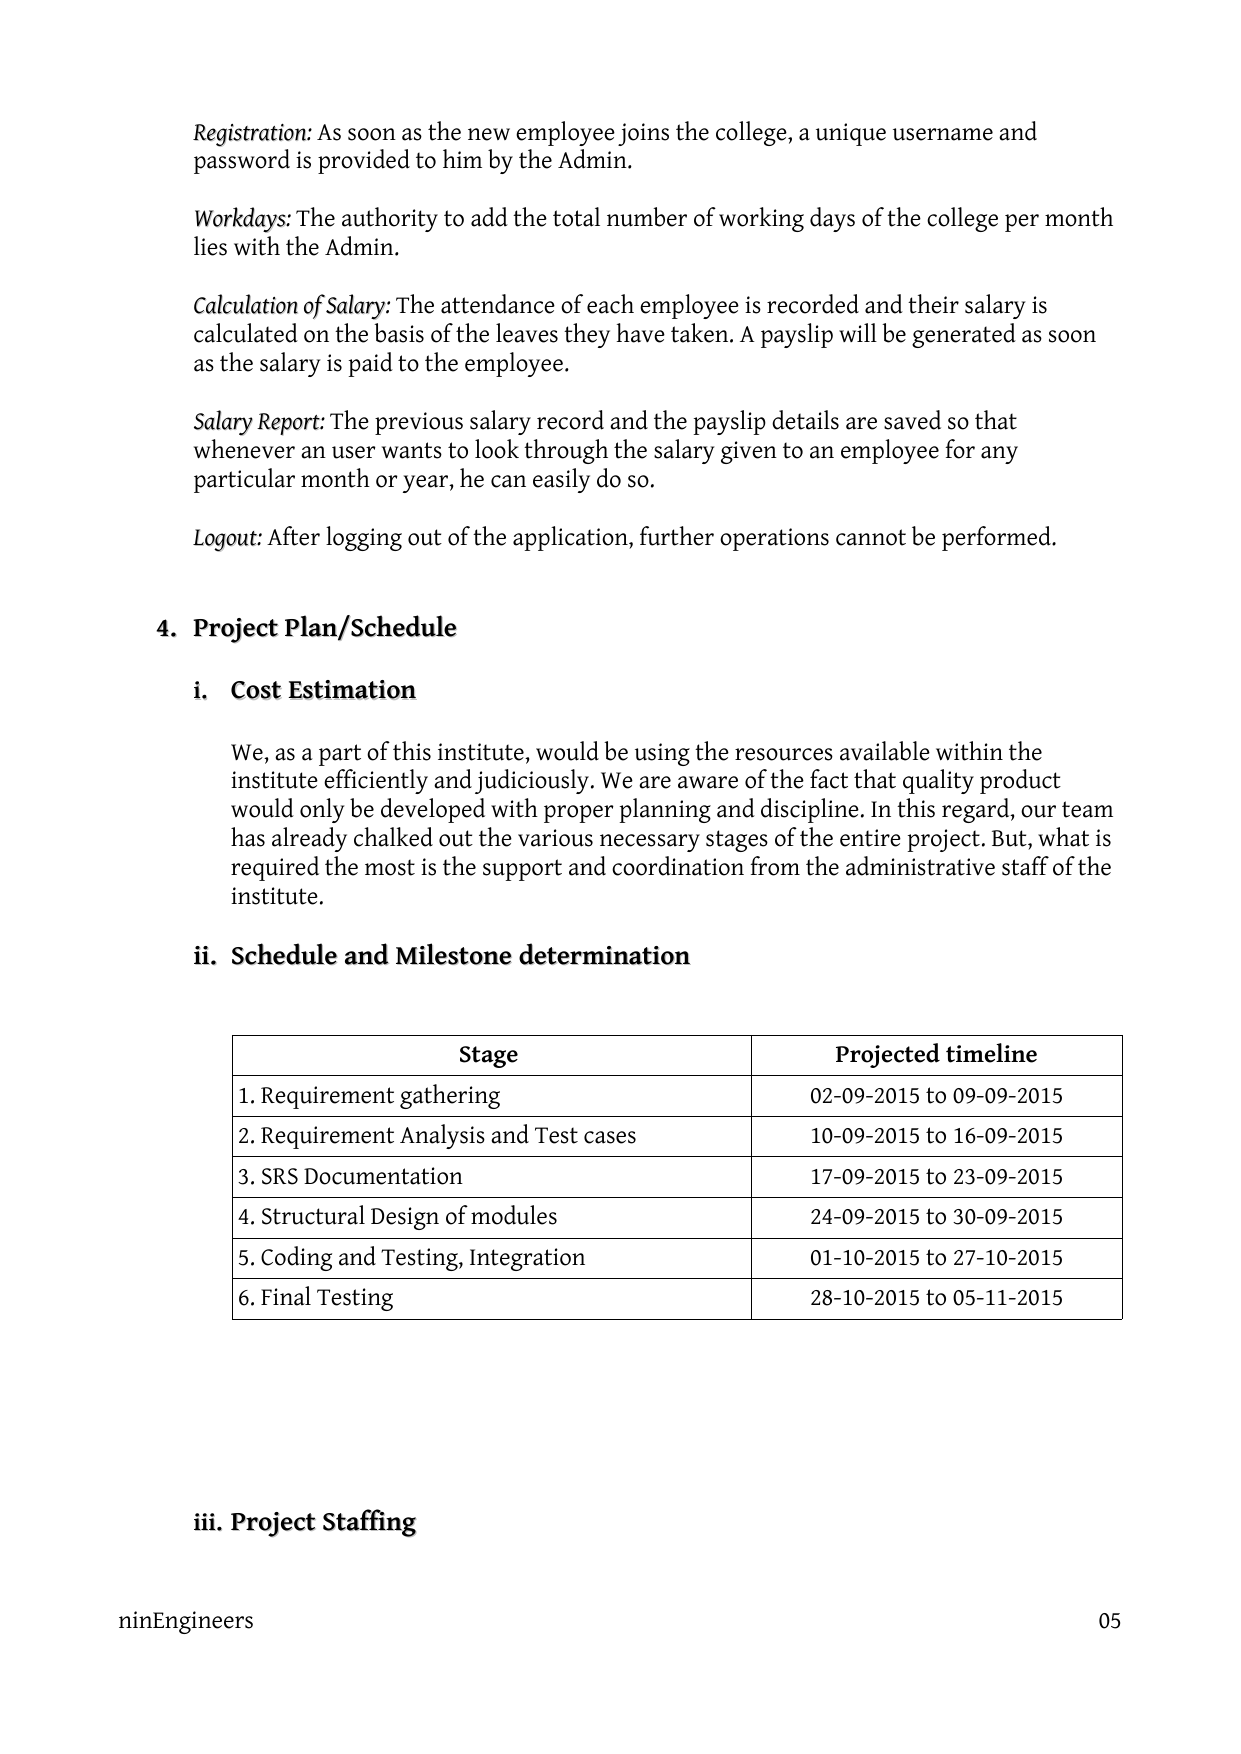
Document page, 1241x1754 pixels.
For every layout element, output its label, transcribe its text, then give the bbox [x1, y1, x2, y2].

table_header Stage [233, 1036, 751, 1075]
list Salary Report: The previous salary record and the payslip details are saved so that whenever an user wants to look through the salary given to an employee for any particular month or year, he can easily do so. [156, 408, 1122, 494]
table_cell 3. SRS Documentation [233, 1157, 751, 1197]
list Project Staffing [193, 1507, 1122, 1567]
table_cell 5. Coding and Testing, Integration [233, 1239, 751, 1278]
list Project Plan/Schedule [156, 613, 1122, 675]
table_cell 2. Requirement Analysis and Test cases [233, 1117, 751, 1156]
table_cell 1. Requirement gathering [233, 1076, 751, 1116]
table_cell 17-09-2015 to 23-09-2015 [752, 1157, 1122, 1197]
table_cell 01-10-2015 to 27-10-2015 [752, 1239, 1122, 1278]
list Logout: After logging out of the application, further operations cannot be performed. [156, 523, 1122, 613]
list Schedule and Milestone determination [193, 941, 1122, 1035]
list Workdays: The authority to add the total number of working days of the college per month lies with the Admin. [156, 205, 1122, 263]
table_cell 10-09-2015 to 16-09-2015 [752, 1117, 1122, 1156]
list Registration: As soon as the new employee joins the college, a unique username and password is provided to him by the Admin. [156, 118, 1122, 176]
table_cell 02-09-2015 to 09-09-2015 [752, 1076, 1122, 1116]
table_cell 24-09-2015 to 30-09-2015 [752, 1198, 1122, 1237]
table_header Projected timeline [752, 1036, 1122, 1075]
table_cell 28-10-2015 to 05-11-2015 [752, 1279, 1122, 1318]
table_cell 4. Structural Design of modules [233, 1198, 751, 1237]
list Calculation of Salary: The attendance of each employee is recorded and their salary is calculated on the basis of the leaves they have taken. A payslip will be generated as soon as the salary is paid to the employee. [156, 292, 1122, 379]
table_cell 6. Final Testing [233, 1279, 751, 1318]
list Cost Estimation We, as a part of this institute, would be using the resources available within the institute efficiently and judiciously. We are aware of the fact that quality product would only be developed with proper planning and discipline. In this regard, our team has already chalked out the various necessary stages of the entire project. But, what is required the most is the support and coordination from the administrative staff of the institute. [193, 675, 1122, 941]
